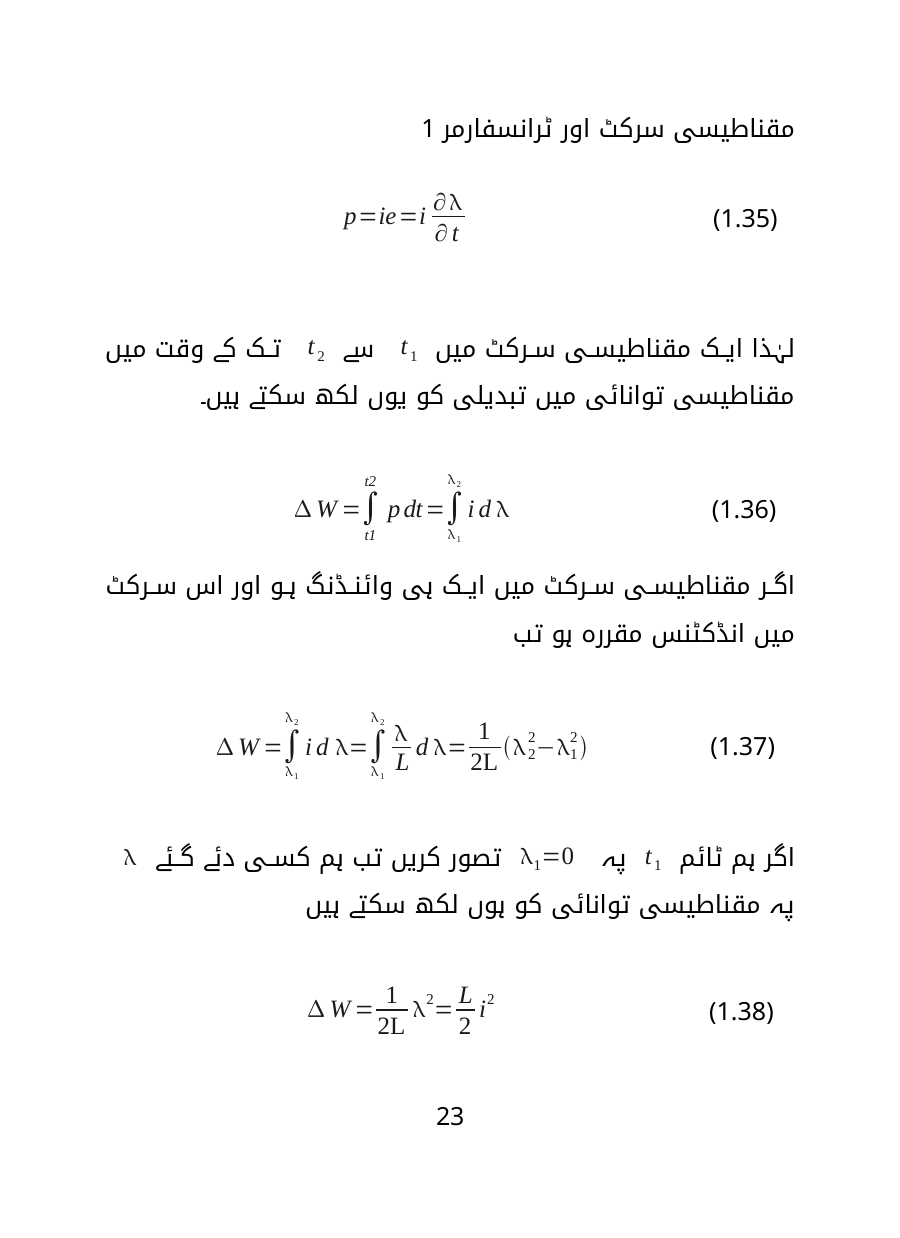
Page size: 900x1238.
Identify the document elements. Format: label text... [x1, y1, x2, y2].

table_header [105, 704, 704, 800]
text لہٰذا ایک مقناطیسی سرکٹ میں سے تک کے وقت میں مقناطیسی توانائی میں تبدیلی کو یوں لکھ سکتے ہیں۔ [105, 325, 795, 420]
table_header [105, 466, 706, 563]
table_header (1.37) [705, 704, 795, 800]
table_header (1.35) [707, 183, 795, 265]
table_header (1.36) [706, 466, 795, 563]
text اگر ہم ٹائمپہ تصور کریں تب ہم کسی دئے گئےپہ مقناطیسی توانائی کو ہوں لکھ سکتے ہیں [105, 834, 795, 929]
table_header (1.38) [703, 976, 795, 1058]
table_header [105, 183, 707, 265]
table_header [105, 976, 703, 1058]
text اگر مقناطیسی سرکٹ میں ایک ہی وائنڈنگ ہو اور اس سرکٹ میں انڈکٹنس مقررہ ہو تب [105, 563, 795, 657]
